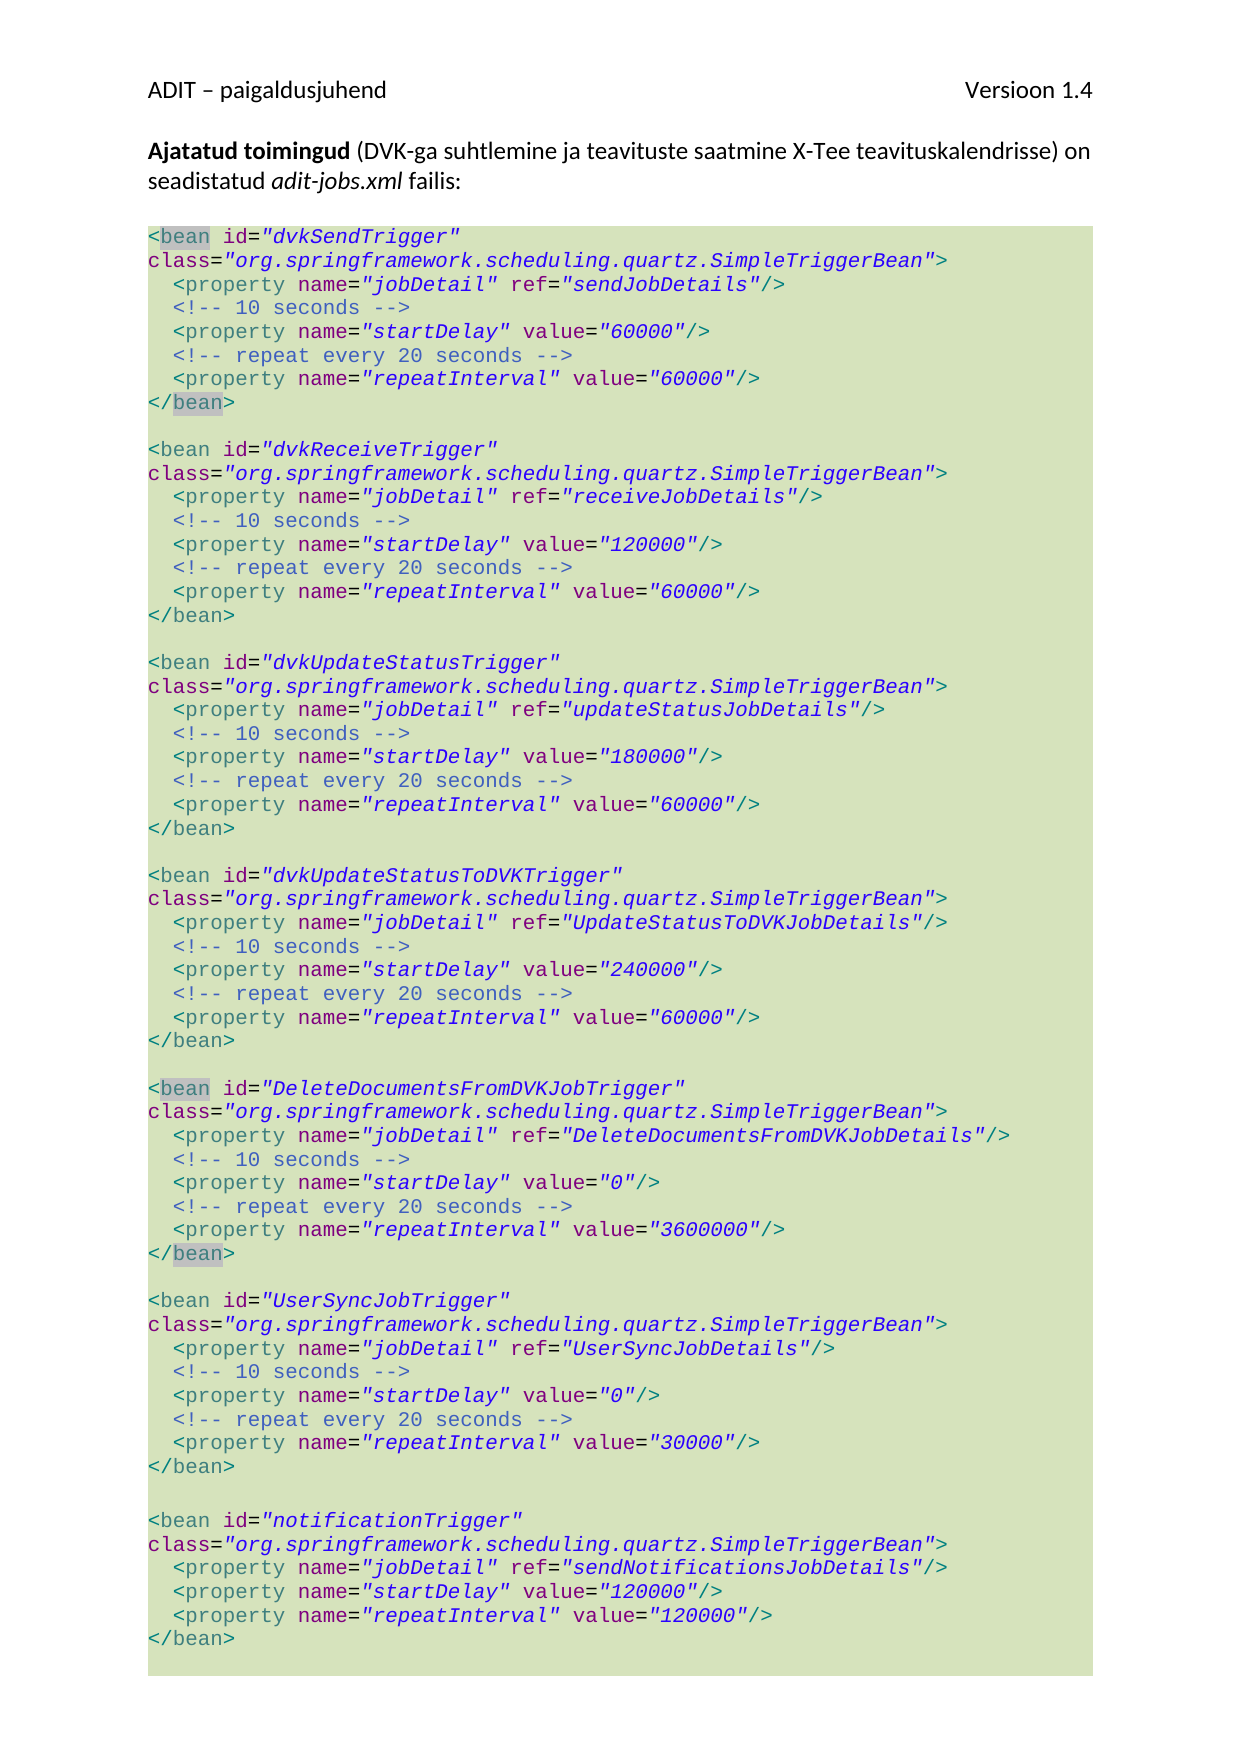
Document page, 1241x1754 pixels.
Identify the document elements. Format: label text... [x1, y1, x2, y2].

text <!-- 10 seconds --> [148, 297, 1093, 321]
text </bean> [148, 1030, 1093, 1054]
text <property name="jobDetail" ref="sendNotificationsJobDetails"/> [148, 1557, 1093, 1581]
text <property name="repeatInterval" value="120000"/> [148, 1605, 1093, 1628]
text <!-- repeat every 20 seconds --> [148, 983, 1093, 1007]
text <property name="repeatInterval" value="30000"/> [148, 1432, 1093, 1456]
text </bean> [148, 1456, 1093, 1479]
text </bean> [148, 817, 1093, 841]
text <property name="repeatInterval" value="60000"/> [148, 794, 1093, 817]
text <property name="startDelay" value="60000"/> [148, 321, 1093, 344]
text <property name="startDelay" value="0"/> [148, 1172, 1093, 1196]
text <bean id="DeleteDocumentsFromDVKJobTrigger" class="org.springframework.scheduling.quartz.SimpleTriggerBean"> [148, 1078, 1093, 1125]
text </bean> [148, 392, 1093, 416]
text <!-- 10 seconds --> [148, 936, 1093, 959]
text </bean> [148, 1243, 1093, 1267]
text <bean id="UserSyncJobTrigger" class="org.springframework.scheduling.quartz.SimpleTriggerBean"> [148, 1290, 1093, 1338]
text <property name="jobDetail" ref="sendJobDetails"/> [148, 274, 1093, 297]
text <bean id="notificationTrigger" class="org.springframework.scheduling.quartz.SimpleTriggerBean"> [148, 1510, 1093, 1557]
text <!-- repeat every 20 seconds --> [148, 1196, 1093, 1219]
text <!-- repeat every 20 seconds --> [148, 770, 1093, 794]
text <!-- repeat every 20 seconds --> [148, 1409, 1093, 1432]
text <property name="jobDetail" ref="updateStatusJobDetails"/> [148, 699, 1093, 723]
text <property name="jobDetail" ref="DeleteDocumentsFromDVKJobDetails"/> [148, 1125, 1093, 1148]
text <property name="startDelay" value="120000"/> [148, 1581, 1093, 1605]
text <bean id="dvkSendTrigger" class="org.springframework.scheduling.quartz.SimpleTriggerBean"> [148, 226, 1093, 274]
text <property name="repeatInterval" value="60000"/> [148, 368, 1093, 392]
text <property name="startDelay" value="0"/> [148, 1385, 1093, 1409]
text <bean id="dvkReceiveTrigger" class="org.springframework.scheduling.quartz.SimpleTriggerBean"> [148, 439, 1093, 486]
text <property name="startDelay" value="180000"/> [148, 747, 1093, 770]
text <bean id="dvkUpdateStatusTrigger" class="org.springframework.scheduling.quartz.SimpleTriggerBean"> [148, 652, 1093, 699]
text <!-- 10 seconds --> [148, 510, 1093, 534]
text <property name="jobDetail" ref="UpdateStatusToDVKJobDetails"/> [148, 912, 1093, 936]
text <property name="jobDetail" ref="UserSyncJobDetails"/> [148, 1338, 1093, 1361]
text <!-- 10 seconds --> [148, 1148, 1093, 1172]
text <!-- 10 seconds --> [148, 723, 1093, 747]
text <bean id="dvkUpdateStatusToDVKTrigger" class="org.springframework.scheduling.quartz.SimpleTriggerBean"> [148, 865, 1093, 912]
text <property name="jobDetail" ref="receiveJobDetails"/> [148, 486, 1093, 510]
text Ajatatud toimingud (DVK-ga suhtlemine ja teavituste saatmine X-Tee teavituskalendrisse) on seadistatud adit-jobs.xml failis: [148, 135, 1093, 196]
text </bean> [148, 1628, 1093, 1652]
text <property name="repeatInterval" value="3600000"/> [148, 1219, 1093, 1243]
text <!-- repeat every 20 seconds --> [148, 344, 1093, 368]
text <property name="startDelay" value="240000"/> [148, 959, 1093, 983]
text <property name="repeatInterval" value="60000"/> [148, 1007, 1093, 1030]
text <property name="startDelay" value="120000"/> [148, 534, 1093, 557]
text </bean> [148, 605, 1093, 628]
text <property name="repeatInterval" value="60000"/> [148, 581, 1093, 605]
text <!-- 10 seconds --> [148, 1361, 1093, 1385]
text <!-- repeat every 20 seconds --> [148, 557, 1093, 581]
